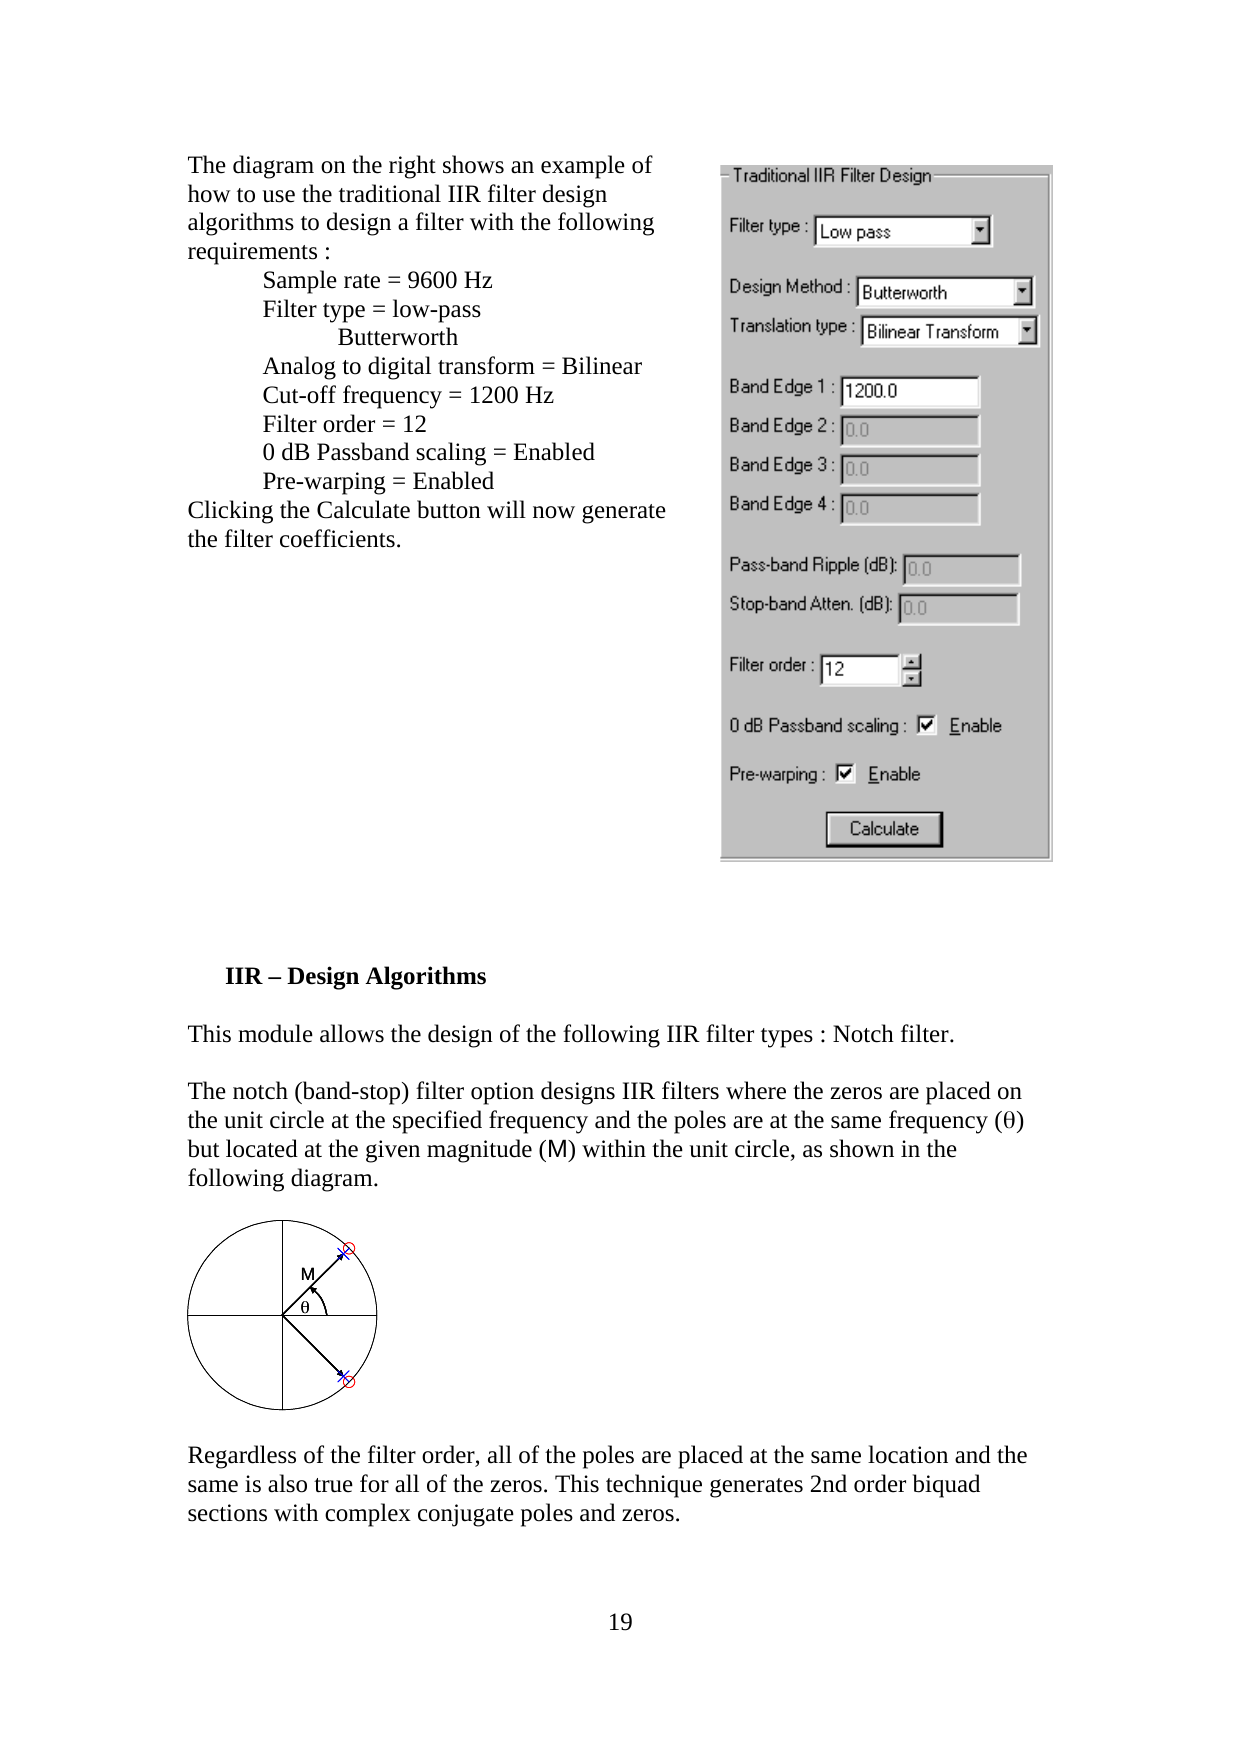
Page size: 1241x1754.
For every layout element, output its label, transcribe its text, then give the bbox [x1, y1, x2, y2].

text Pre-warping = Enabled [187, 466, 720, 495]
text The notch (band-stop) filter option designs IIR filters where the zeros are placed on the unit circle at the specified frequency and the poles are at the same frequency () but located at the given magnitude (M) within the unit circle, as shown in the following diagram. [187, 1076, 1053, 1191]
text The diagram on the right shows an example of how to use the traditional IIR filter design algorithms to design a filter with the following requirements : [187, 150, 1053, 265]
text This module allows the design of the following IIR filter types : Notch filter. [187, 1019, 1053, 1047]
text Regardless of the filter order, all of the poles are placed at the same location and the same is also true for all of the zeros. This technique generates 2nd order biquad sections with complex conjugate poles and zeros. [187, 1440, 1053, 1526]
text Cut-off frequency = 1200 Hz [187, 380, 720, 409]
text Butterworth [187, 322, 720, 351]
subtitle IIR – Design Algorithms [225, 961, 1053, 990]
text Sample rate = 9600 Hz [187, 265, 720, 294]
text 0 dB Passband scaling = Enabled [187, 437, 720, 466]
text Filter order = 12 [187, 409, 720, 437]
text Filter type = low-pass [187, 294, 720, 322]
text Clicking the Calculate button will now generate the filter coefficients. [187, 495, 720, 552]
text Analog to digital transform = Bilinear [187, 351, 720, 380]
